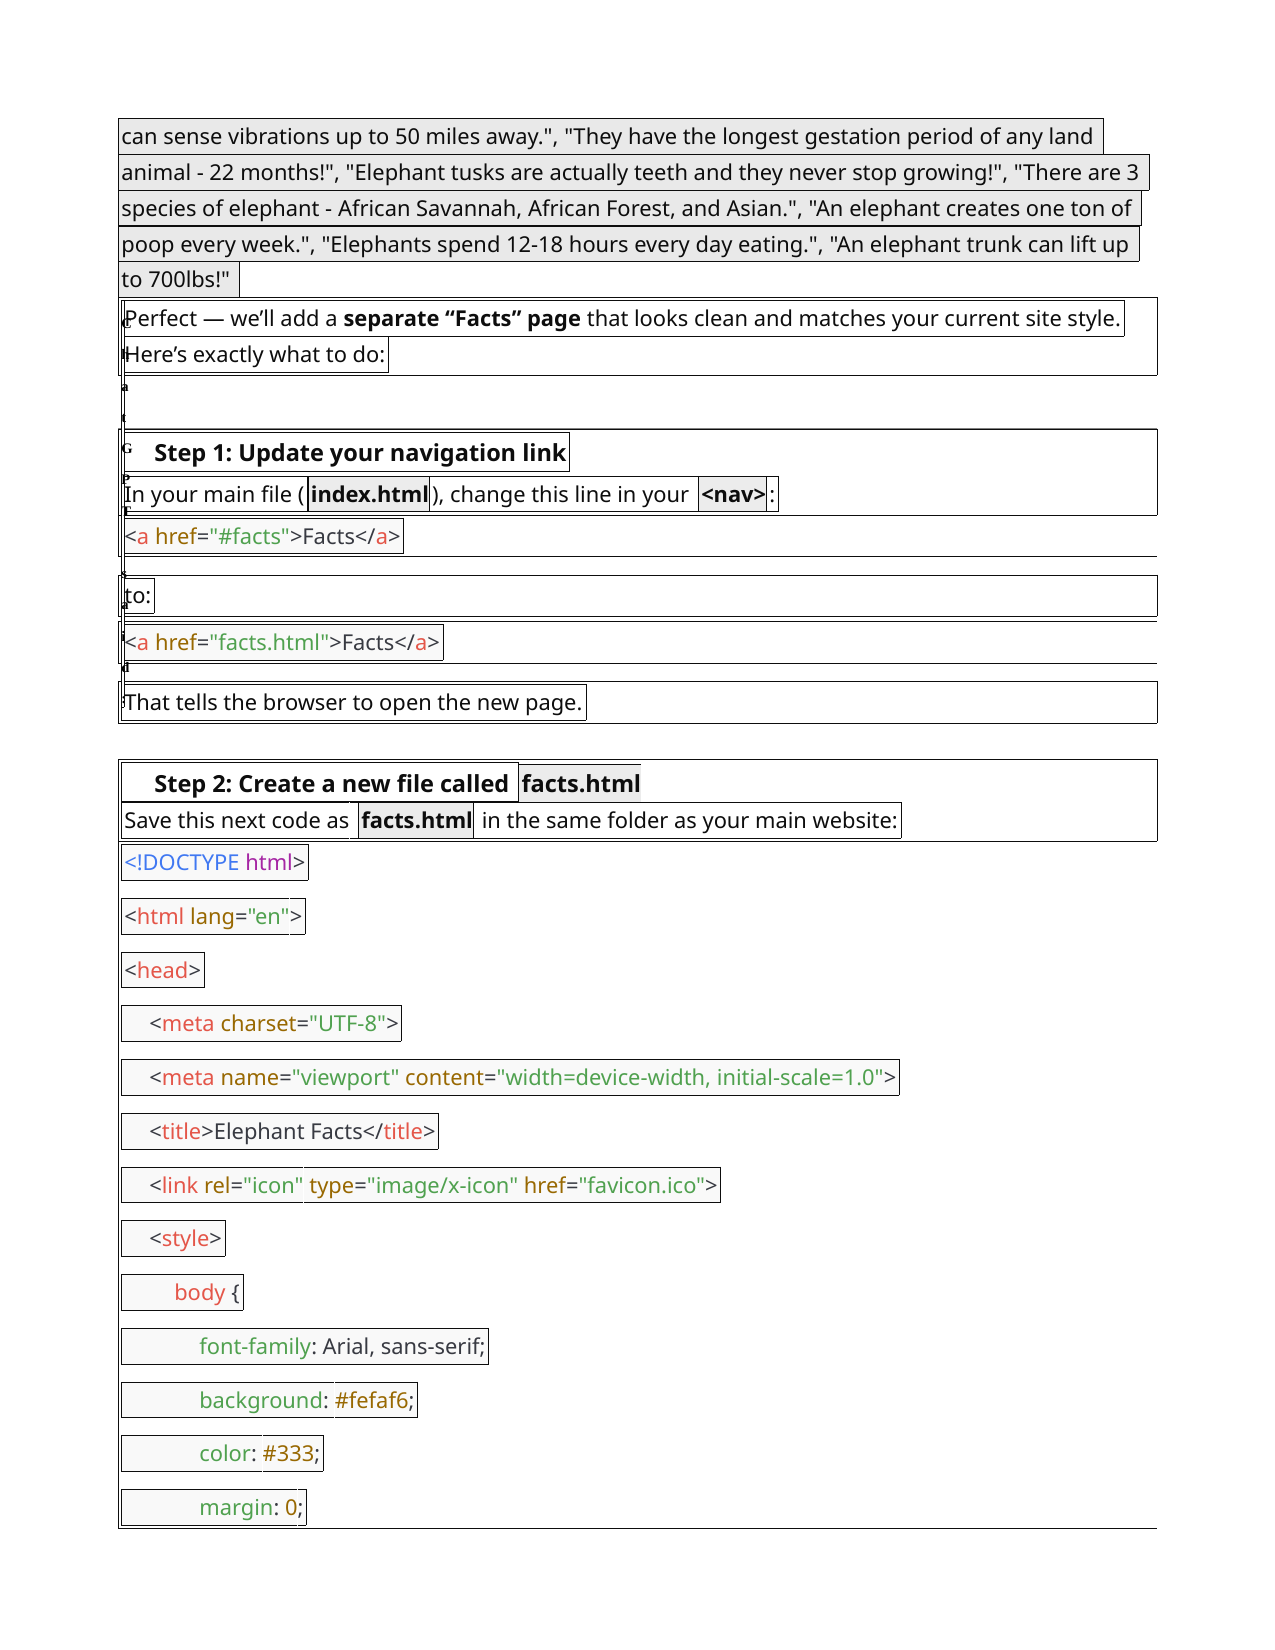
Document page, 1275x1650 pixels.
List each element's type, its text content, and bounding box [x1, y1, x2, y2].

text Here’s exactly what to do: [125, 333, 1157, 375]
text I finished making the new animation, we're good there. I'd like to add a page that the button "Facts" links to. It should just be a plain page with the facts from the html on it: "Elephants are the largest land animals on Earth, weighing up to 12,000 pounds!", "They can live up to 70 years in the wild.", "Elephants use their trunks to smell, breathe, trumpet, drink, and grab things.", "They are highly intelligent and have excellent memories.", "African elephants have larger ears than Asian elephants.", "Elephants can recognize themselves in a mirror!", "The T-rex sound in Jurassic Park was actually a bull elephant.", "An elephant's trunk contains over 150,000 muscles and tendons.", "They can sense vibrations up to 50 miles away.", "They have the longest gestation period of any land animal - 22 months!", "Elephant tusks are actually teeth and they never stop growing!", "There are 3 species of elephant - African Savannah, African Forest, and Asian.", "An elephant creates one ton of poop every week.", "Elephants spend 12-18 hours every day eating.", "An elephant trunk can lift up to 700lbs!" [119, 191, 1141, 225]
text background: #fefaf6; [119, 1379, 1157, 1417]
text <meta name="viewport" content="width=device-width, initial-scale=1.0"> [119, 1056, 1157, 1095]
text font-family: Arial, sans-serif; [119, 1325, 1157, 1364]
text That tells the browser to open the new page. [119, 682, 1157, 723]
text margin: 0; [119, 1486, 1157, 1528]
text <head> [119, 949, 1157, 987]
subtitle 🧩 Step 1: Update your navigation link [125, 430, 1157, 471]
text color: #333; [119, 1432, 1157, 1471]
text <link rel="icon" type="image/x-icon" href="favicon.ico"> [119, 1164, 1157, 1202]
text Save this next code as facts.html in the same folder as your main website: [119, 799, 1157, 841]
text <a href="#facts">Facts</a> [125, 516, 1157, 556]
text <!DOCTYPE html> [119, 842, 1157, 880]
text <title>Elephant Facts</title> [119, 1110, 1157, 1149]
text In your main file (index.html), change this line in your <nav>: [125, 473, 1157, 515]
text I finished making the new animation, we're good there. I'd like to add a page that the button "Facts" links to. It should just be a plain page with the facts from the html on it: "Elephants are the largest land animals on Earth, weighing up to 12,000 pounds!", "They can live up to 70 years in the wild.", "Elephants use their trunks to smell, breathe, trumpet, drink, and grab things.", "They are highly intelligent and have excellent memories.", "African elephants have larger ears than Asian elephants.", "Elephants can recognize themselves in a mirror!", "The T-rex sound in Jurassic Park was actually a bull elephant.", "An elephant's trunk contains over 150,000 muscles and tendons.", "They can sense vibrations up to 50 miles away.", "They have the longest gestation period of any land animal - 22 months!", "Elephant tusks are actually teeth and they never stop growing!", "There are 3 species of elephant - African Savannah, African Forest, and Asian.", "An elephant creates one ton of poop every week.", "Elephants spend 12-18 hours every day eating.", "An elephant trunk can lift up to 700lbs!" [119, 118, 1157, 297]
text Perfect — we’ll add a separate “Facts” page that looks clean and matches your current site style. [119, 298, 1157, 333]
text <a href="facts.html">Facts</a> [125, 622, 1157, 663]
text to: [125, 576, 1157, 616]
text I finished making the new animation, we're good there. I'd like to add a page that the button "Facts" links to. It should just be a plain page with the facts from the html on it: "Elephants are the largest land animals on Earth, weighing up to 12,000 pounds!", "They can live up to 70 years in the wild.", "Elephants use their trunks to smell, breathe, trumpet, drink, and grab things.", "They are highly intelligent and have excellent memories.", "African elephants have larger ears than Asian elephants.", "Elephants can recognize themselves in a mirror!", "The T-rex sound in Jurassic Park was actually a bull elephant.", "An elephant's trunk contains over 150,000 muscles and tendons.", "They can sense vibrations up to 50 miles away.", "They have the longest gestation period of any land animal - 22 months!", "Elephant tusks are actually teeth and they never stop growing!", "There are 3 species of elephant - African Savannah, African Forest, and Asian.", "An elephant creates one ton of poop every week.", "Elephants spend 12-18 hours every day eating.", "An elephant trunk can lift up to 700lbs!" [119, 119, 1103, 154]
text body { [119, 1271, 1157, 1310]
text <style> [119, 1217, 1157, 1256]
subtitle 🐘 Step 2: Create a new file called facts.html [119, 760, 1157, 799]
text <html lang="en"> [119, 895, 1157, 934]
text <meta charset="UTF-8"> [119, 1002, 1157, 1041]
